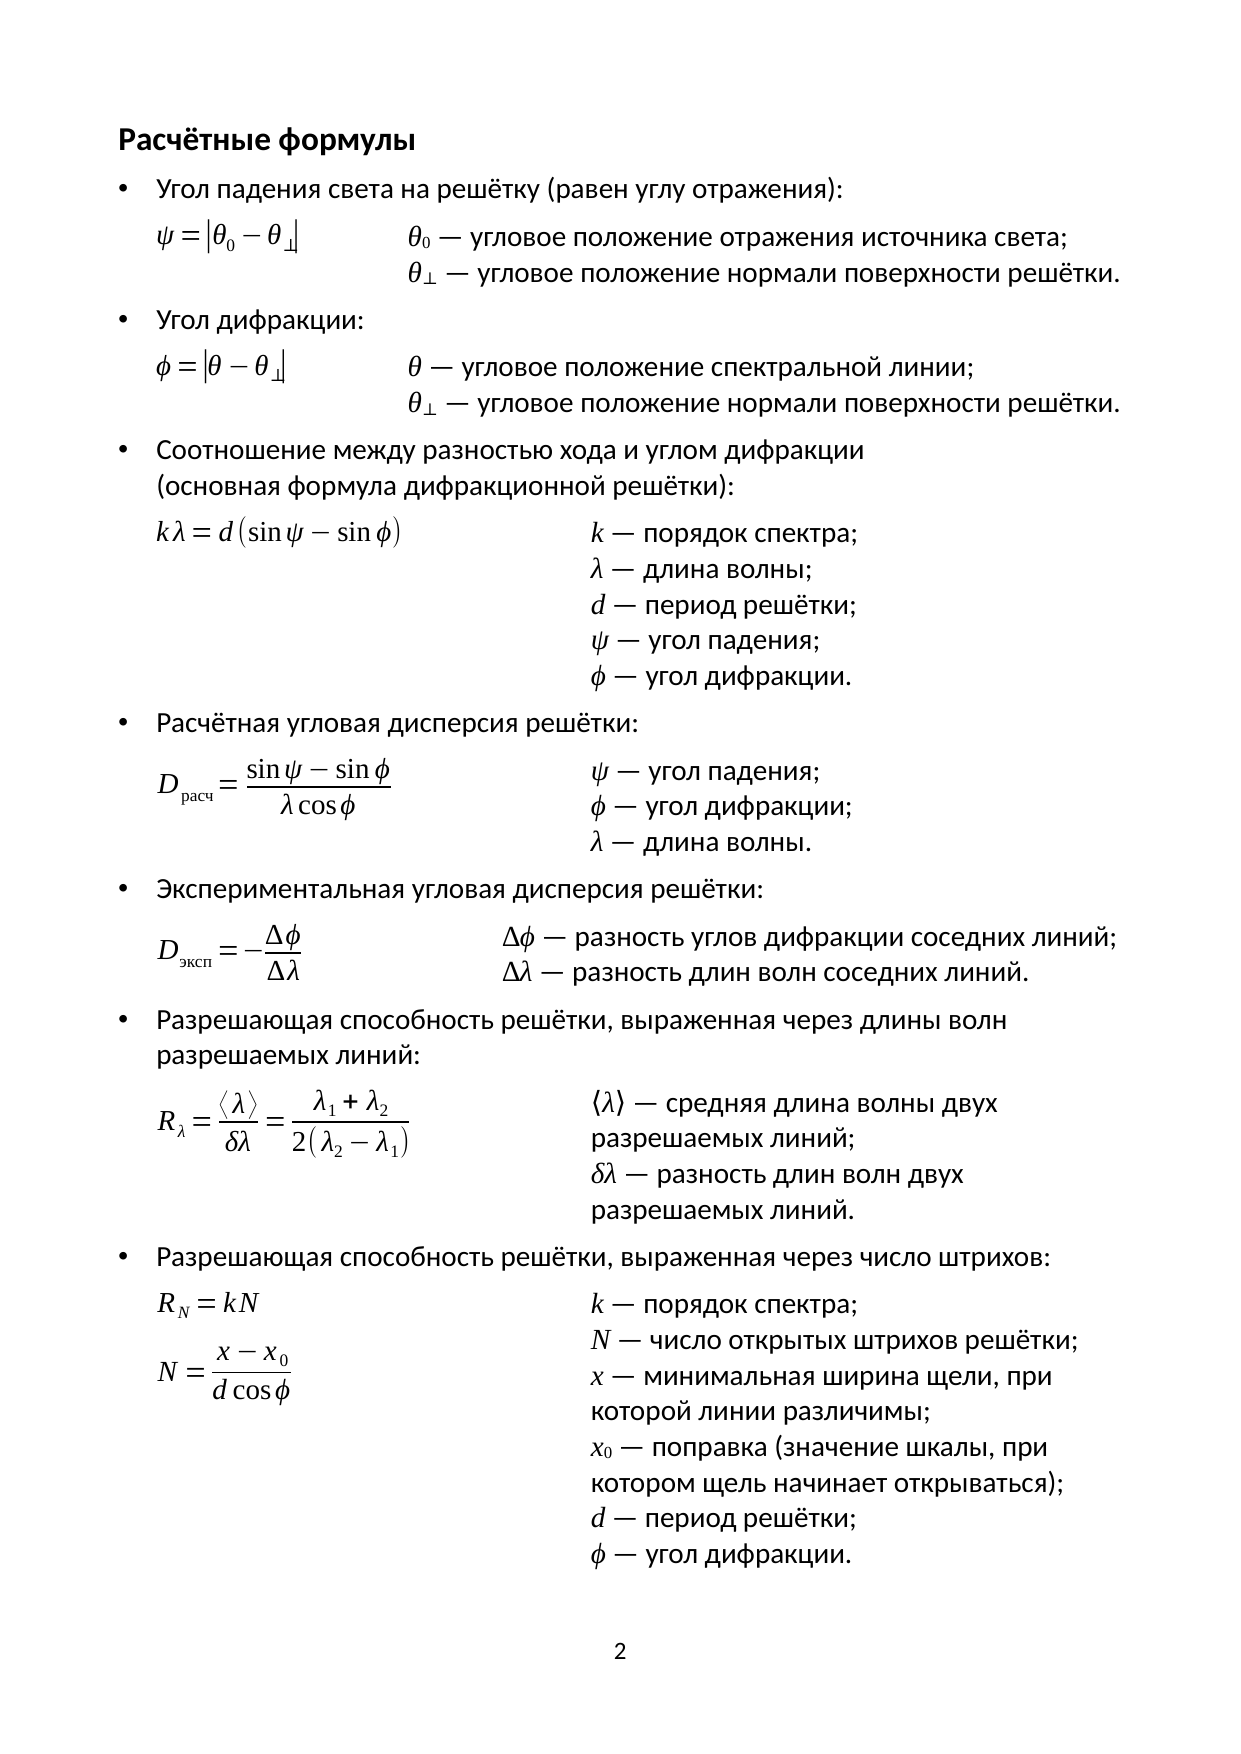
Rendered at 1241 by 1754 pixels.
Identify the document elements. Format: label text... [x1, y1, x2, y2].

table_header [156, 752, 591, 870]
table_header [156, 918, 502, 1001]
list Разрешающая способность решётки, выраженная через длины волн разрешаемых линий: [118, 1001, 1122, 1072]
list Угол падения света на решётку (равен углу отражения): [118, 171, 1122, 206]
subtitle Расчётные формулы [118, 118, 1122, 159]
table_header [156, 1084, 591, 1238]
list Экспериментальная угловая дисперсия решётки: [118, 870, 1122, 906]
list Расчётная угловая дисперсия решётки: [118, 704, 1122, 740]
table_header ⟨λ⟩ — средняя длина волны двух разрешаемых линий; δλ — разность длин волн двух разрешаемых линий. [591, 1084, 1122, 1238]
table_header θ0 — угловое положение отражения источника света; θ⊥ — угловое положение нормали поверхности решётки. [408, 218, 1122, 301]
table_header k — порядок спектра; N — число открытых штрихов решётки; x — минимальная ширина щели, при которой линии различимы; x0 — поправка (значение шкалы, при котором щель начинает открываться); d — период решётки; ϕ — угол дифракции. [591, 1286, 1122, 1582]
table_header [156, 515, 591, 704]
list Соотношение между разностью хода и углом дифракции (основная формула дифракционной решётки): [118, 431, 1122, 503]
table_header θ — угловое положение спектральной линии; θ⊥ — угловое положение нормали поверхности решётки. [408, 349, 1122, 431]
table_header [156, 1286, 591, 1582]
table_header [156, 218, 407, 301]
table_header [156, 349, 407, 431]
table_header ∆ϕ — разность углов дифракции соседних линий; ∆λ — разность длин волн соседних линий. [502, 918, 1122, 1001]
list Угол дифракции: [118, 301, 1122, 337]
table_header k — порядок спектра; λ — длина волны; d — период решётки; ψ — угол падения; ϕ — угол дифракции. [591, 515, 1122, 704]
table_header ψ — угол падения; ϕ — угол дифракции; λ — длина волны. [591, 752, 1122, 870]
list Разрешающая способность решётки, выраженная через число штрихов: [118, 1238, 1122, 1274]
